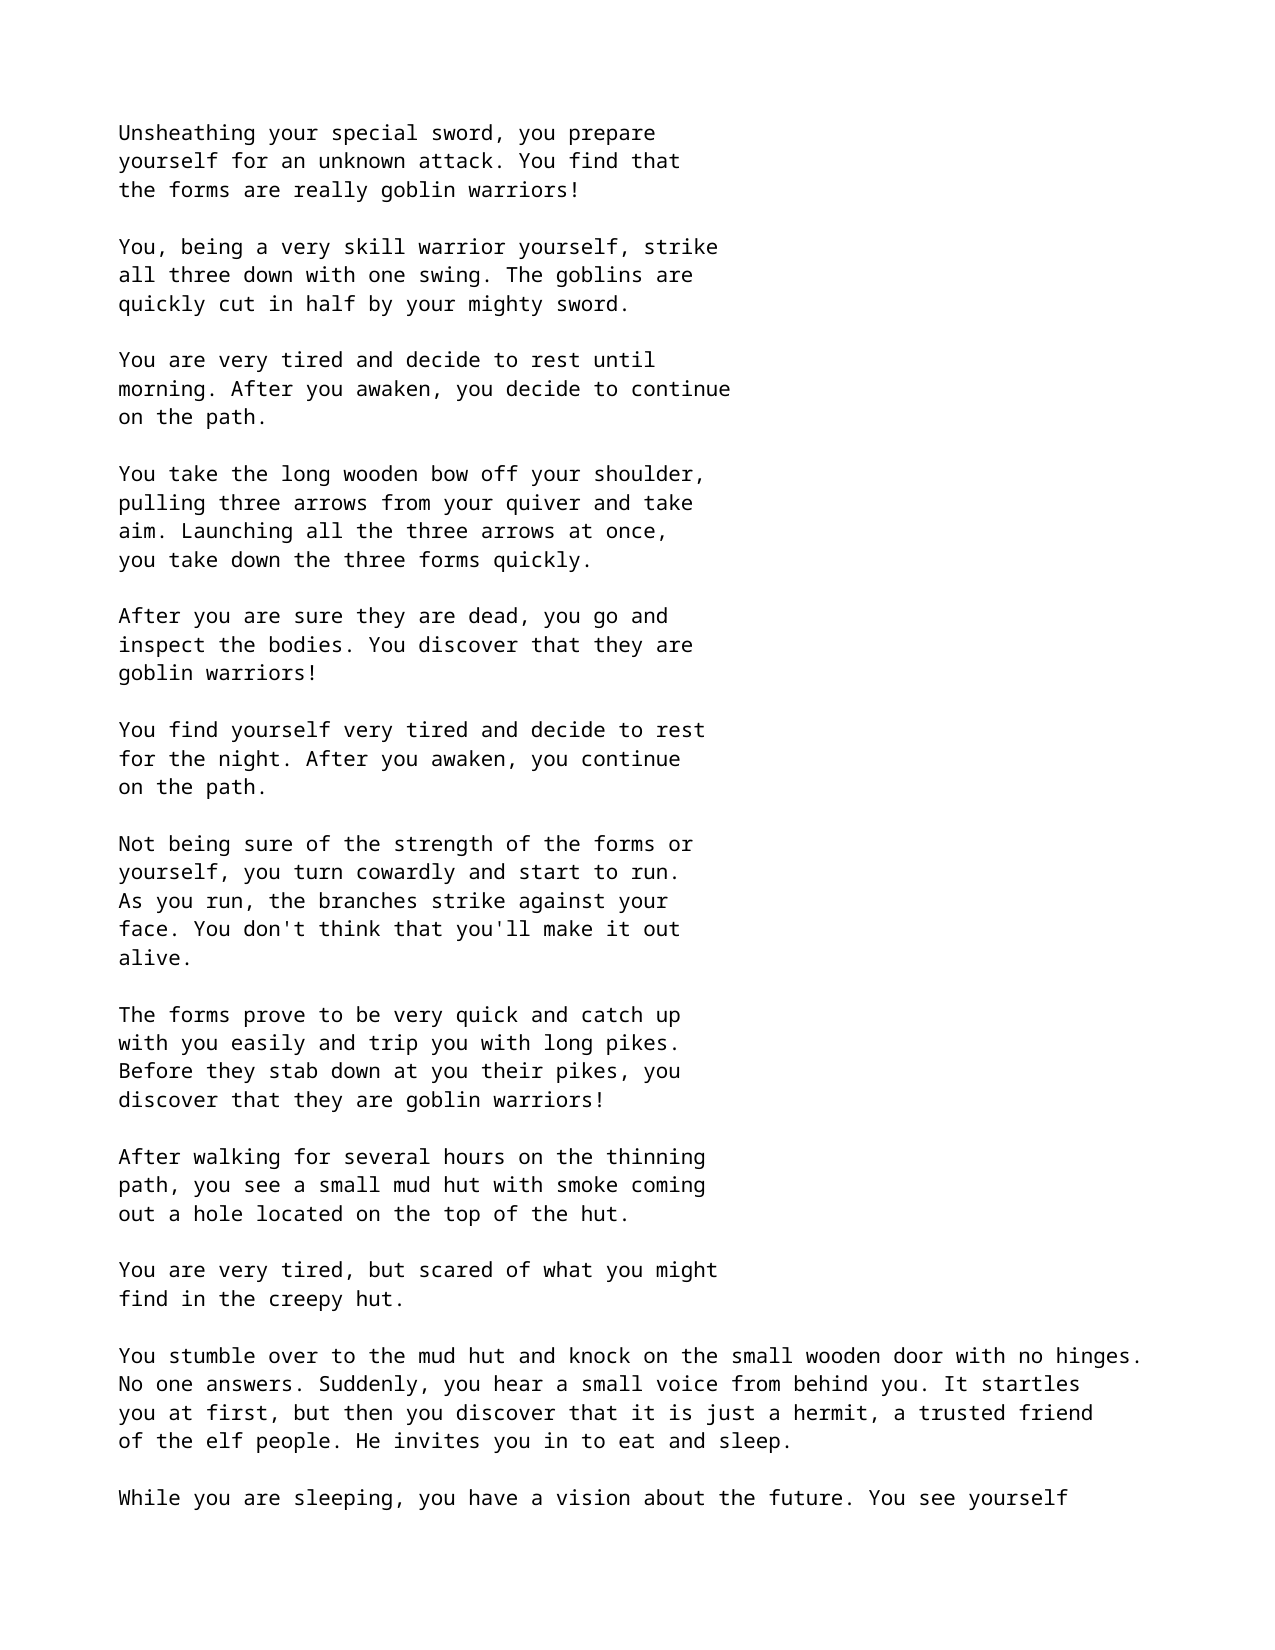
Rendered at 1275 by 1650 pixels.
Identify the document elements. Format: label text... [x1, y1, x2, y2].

text The forms prove to be very quick and catch up [118, 1000, 1157, 1028]
text Before they stab down at you their pikes, you [118, 1057, 1157, 1085]
text all three down with one swing. The goblins are [118, 260, 1157, 289]
text you at first, but then you discover that it is just a hermit, a trusted friend [118, 1398, 1157, 1426]
text path, you see a small mud hut with smoke coming [118, 1170, 1157, 1199]
text find in the creepy hut. [118, 1284, 1157, 1312]
text morning. After you awaken, you decide to continue [118, 374, 1157, 402]
text You stumble over to the mud hut and knock on the small wooden door with no hinges. [118, 1341, 1157, 1369]
text you take down the three forms quickly. [118, 545, 1157, 573]
text You are very tired and decide to rest until [118, 346, 1157, 374]
text After walking for several hours on the thinning [118, 1142, 1157, 1170]
text on the path. [118, 402, 1157, 431]
text goblin warriors! [118, 658, 1157, 687]
text of the elf people. He invites you in to eat and sleep. [118, 1426, 1157, 1455]
text You, being a very skill warrior yourself, strike [118, 232, 1157, 260]
text inspect the bodies. You discover that they are [118, 630, 1157, 658]
text You are very tired, but scared of what you might [118, 1256, 1157, 1284]
text face. You don't think that you'll make it out [118, 914, 1157, 943]
text the forms are really goblin warriors! [118, 175, 1157, 203]
text You find yourself very tired and decide to rest [118, 715, 1157, 744]
text No one answers. Suddenly, you hear a small voice from behind you. It startles [118, 1369, 1157, 1398]
text quickly cut in half by your mighty sword. [118, 289, 1157, 317]
text aim. Launching all the three arrows at once, [118, 516, 1157, 545]
text with you easily and trip you with long pikes. [118, 1028, 1157, 1057]
text You take the long wooden bow off your shoulder, [118, 459, 1157, 488]
text for the night. After you awaken, you continue [118, 744, 1157, 772]
text yourself for an unknown attack. You find that [118, 147, 1157, 175]
text yourself, you turn cowardly and start to run. [118, 857, 1157, 886]
text Not being sure of the strength of the forms or [118, 829, 1157, 857]
text pulling three arrows from your quiver and take [118, 488, 1157, 516]
text on the path. [118, 772, 1157, 801]
text As you run, the branches strike against your [118, 886, 1157, 914]
text discover that they are goblin warriors! [118, 1085, 1157, 1113]
text While you are sleeping, you have a vision about the future. You see yourself [118, 1483, 1157, 1512]
text alive. [118, 943, 1157, 971]
text out a hole located on the top of the hut. [118, 1199, 1157, 1227]
text After you are sure they are dead, you go and [118, 602, 1157, 630]
text Unsheathing your special sword, you prepare [118, 118, 1157, 147]
